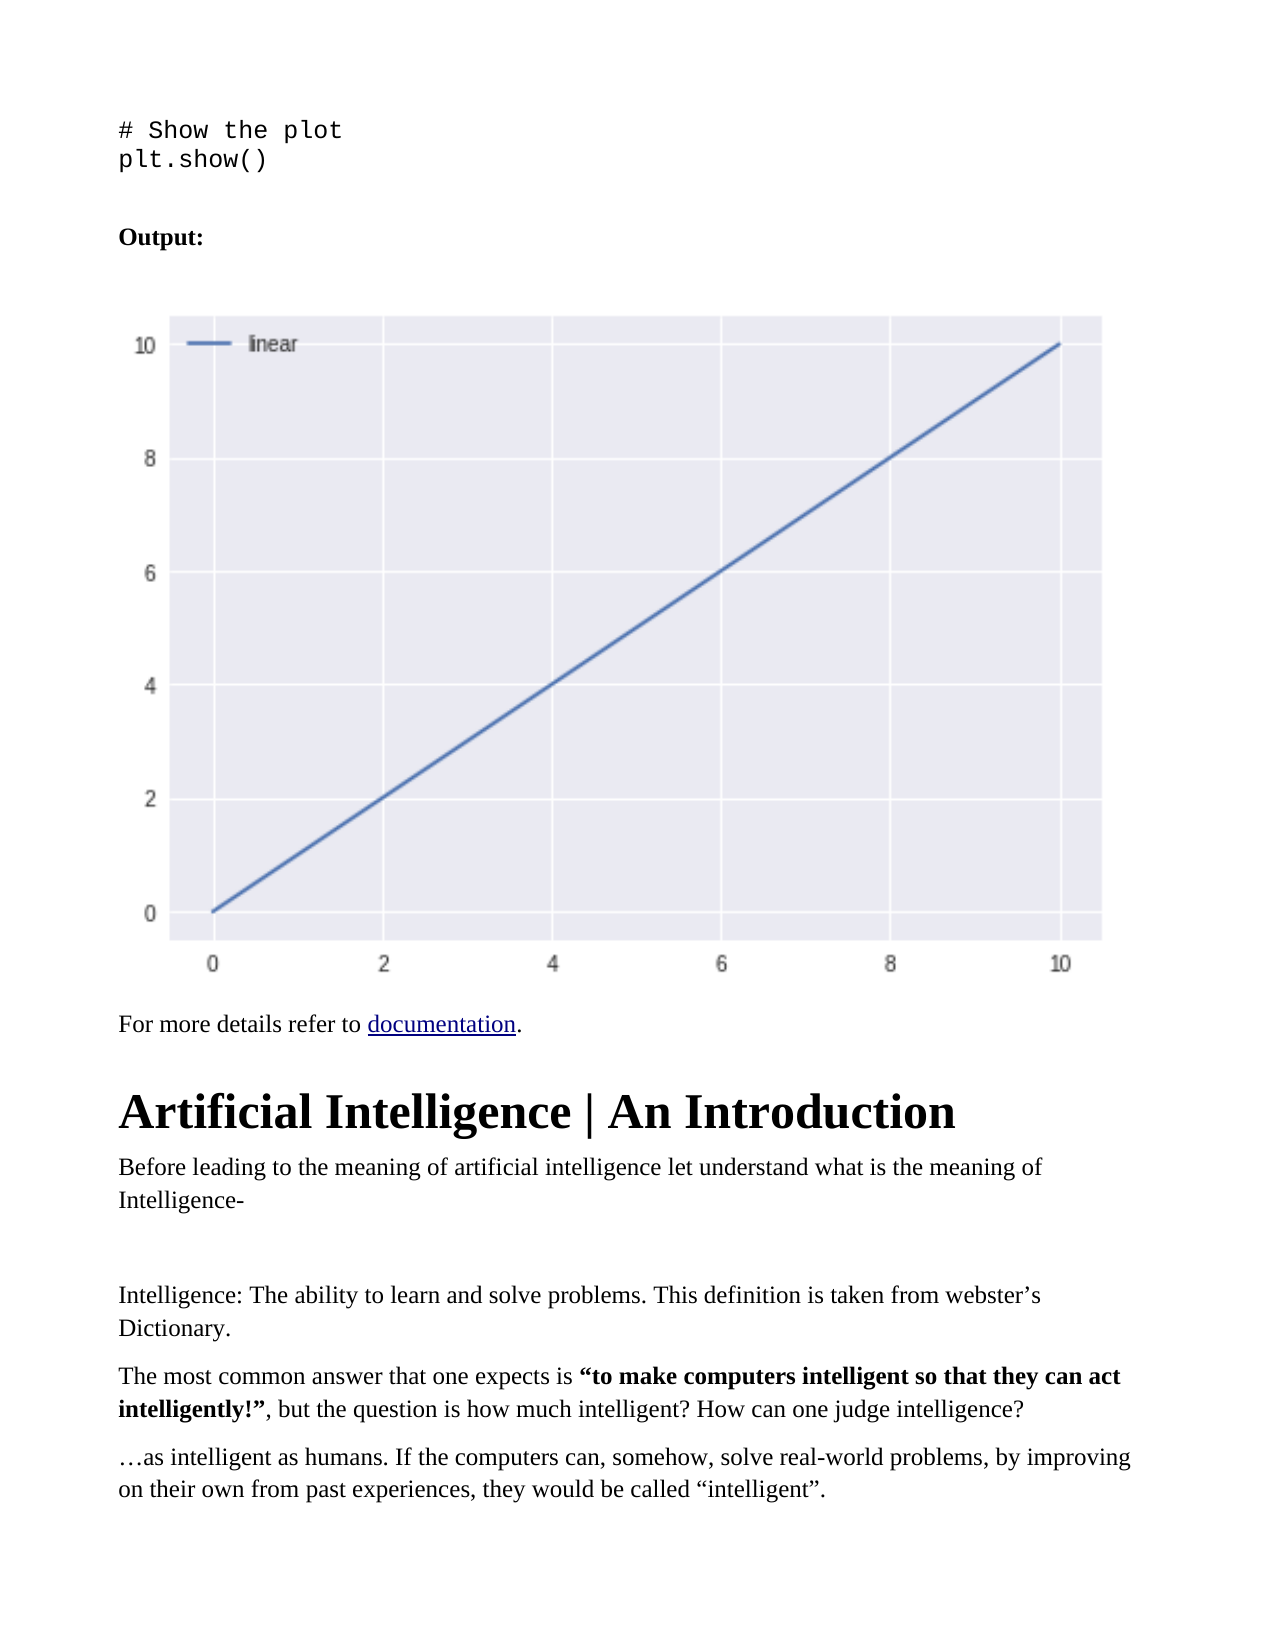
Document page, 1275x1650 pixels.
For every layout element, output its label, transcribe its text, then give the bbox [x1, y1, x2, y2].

text Intelligence: The ability to learn and solve problems. This definition is taken from webster’s Dictionary. [118, 1280, 1157, 1342]
table_header # Show the plot plt.show() [118, 118, 822, 175]
picture [118, 303, 1117, 991]
text Before leading to the meaning of artificial intelligence let understand what is the meaning of Intelligence- [118, 1152, 1157, 1214]
text Output: [118, 222, 1157, 284]
text The most common answer that one expects is “to make computers intelligent so that they can act intelligently!”, but the question is how much intelligent? How can one judge intelligence? [118, 1361, 1157, 1423]
text For more details refer to documentation. [118, 1009, 1157, 1038]
subtitle Artificial Intelligence | An Introduction [118, 1082, 1157, 1139]
text …as intelligent as humans. If the computers can, somehow, solve real-world problems, by improving on their own from past experiences, they would be called “intelligent”. [118, 1442, 1157, 1503]
